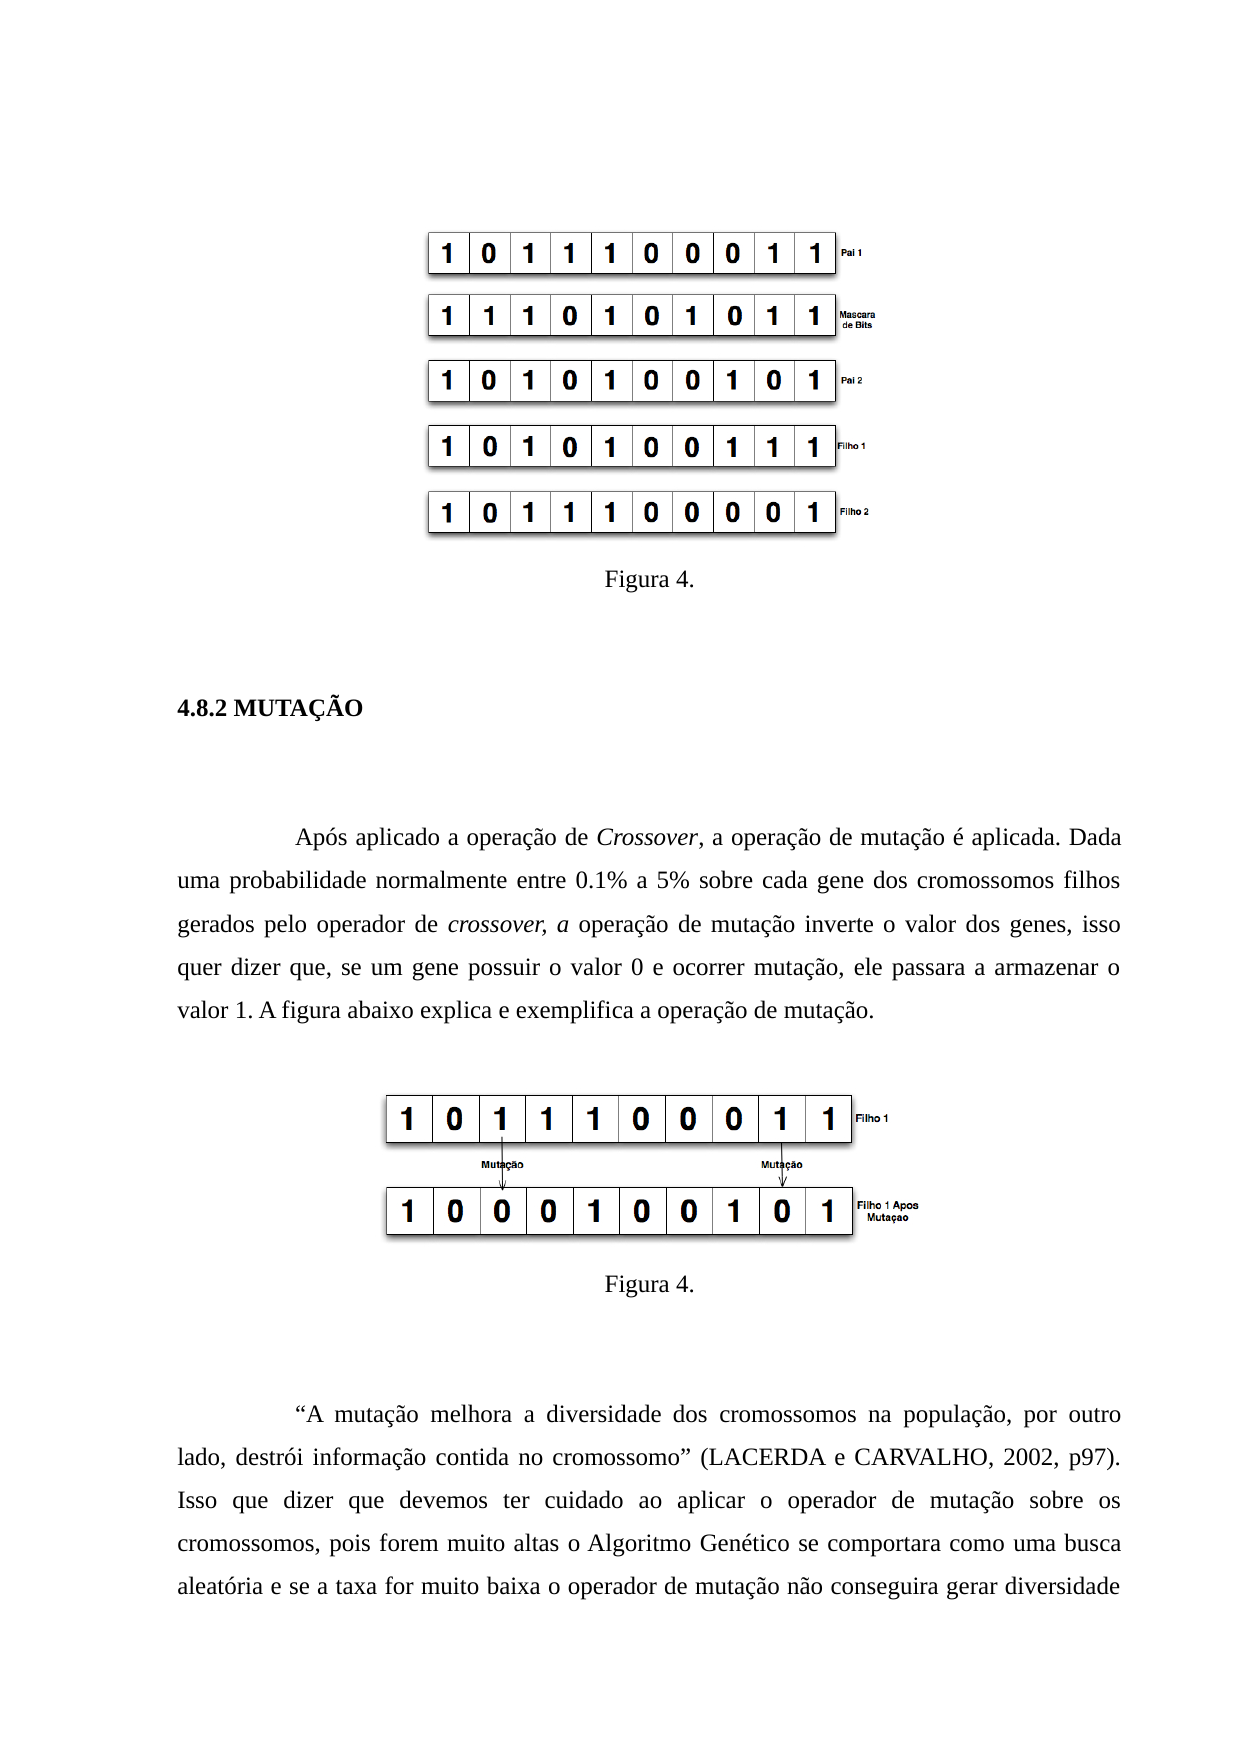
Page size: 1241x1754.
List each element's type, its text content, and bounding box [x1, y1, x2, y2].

text “A mutação melhora a diversidade dos cromossomos na população, por outro lado, destrói informação contida no cromossomo” (LACERDA e CARVALHO, 2002, p97). Isso que dizer que devemos ter cuidado ao aplicar o operador de mutação sobre os cromossomos, pois forem muito altas o Algoritmo Genético se comportara como uma busca aleatória e se a taxa for muito baixa o operador de mutação não conseguira gerar diversidade [177, 1399, 1122, 1600]
picture [368, 1081, 931, 1255]
text 4.8.2 MUTAÇÃO [177, 693, 1122, 722]
text Figura 4. [177, 1081, 1122, 1298]
picture [413, 220, 886, 550]
text Após aplicado a operação de Crossover, a operação de mutação é aplicada. Dada uma probabilidade normalmente entre 0.1% a 5% sobre cada gene dos cromossomos filhos gerados pelo operador de crossover, a operação de mutação inverte o valor dos genes, isso quer dizer que, se um gene possuir o valor 0 e ocorrer mutação, ele passara a armazenar o valor 1. A figura abaixo explica e exemplifica a operação de mutação. [177, 822, 1122, 1024]
text Figura 4. [177, 220, 1122, 592]
